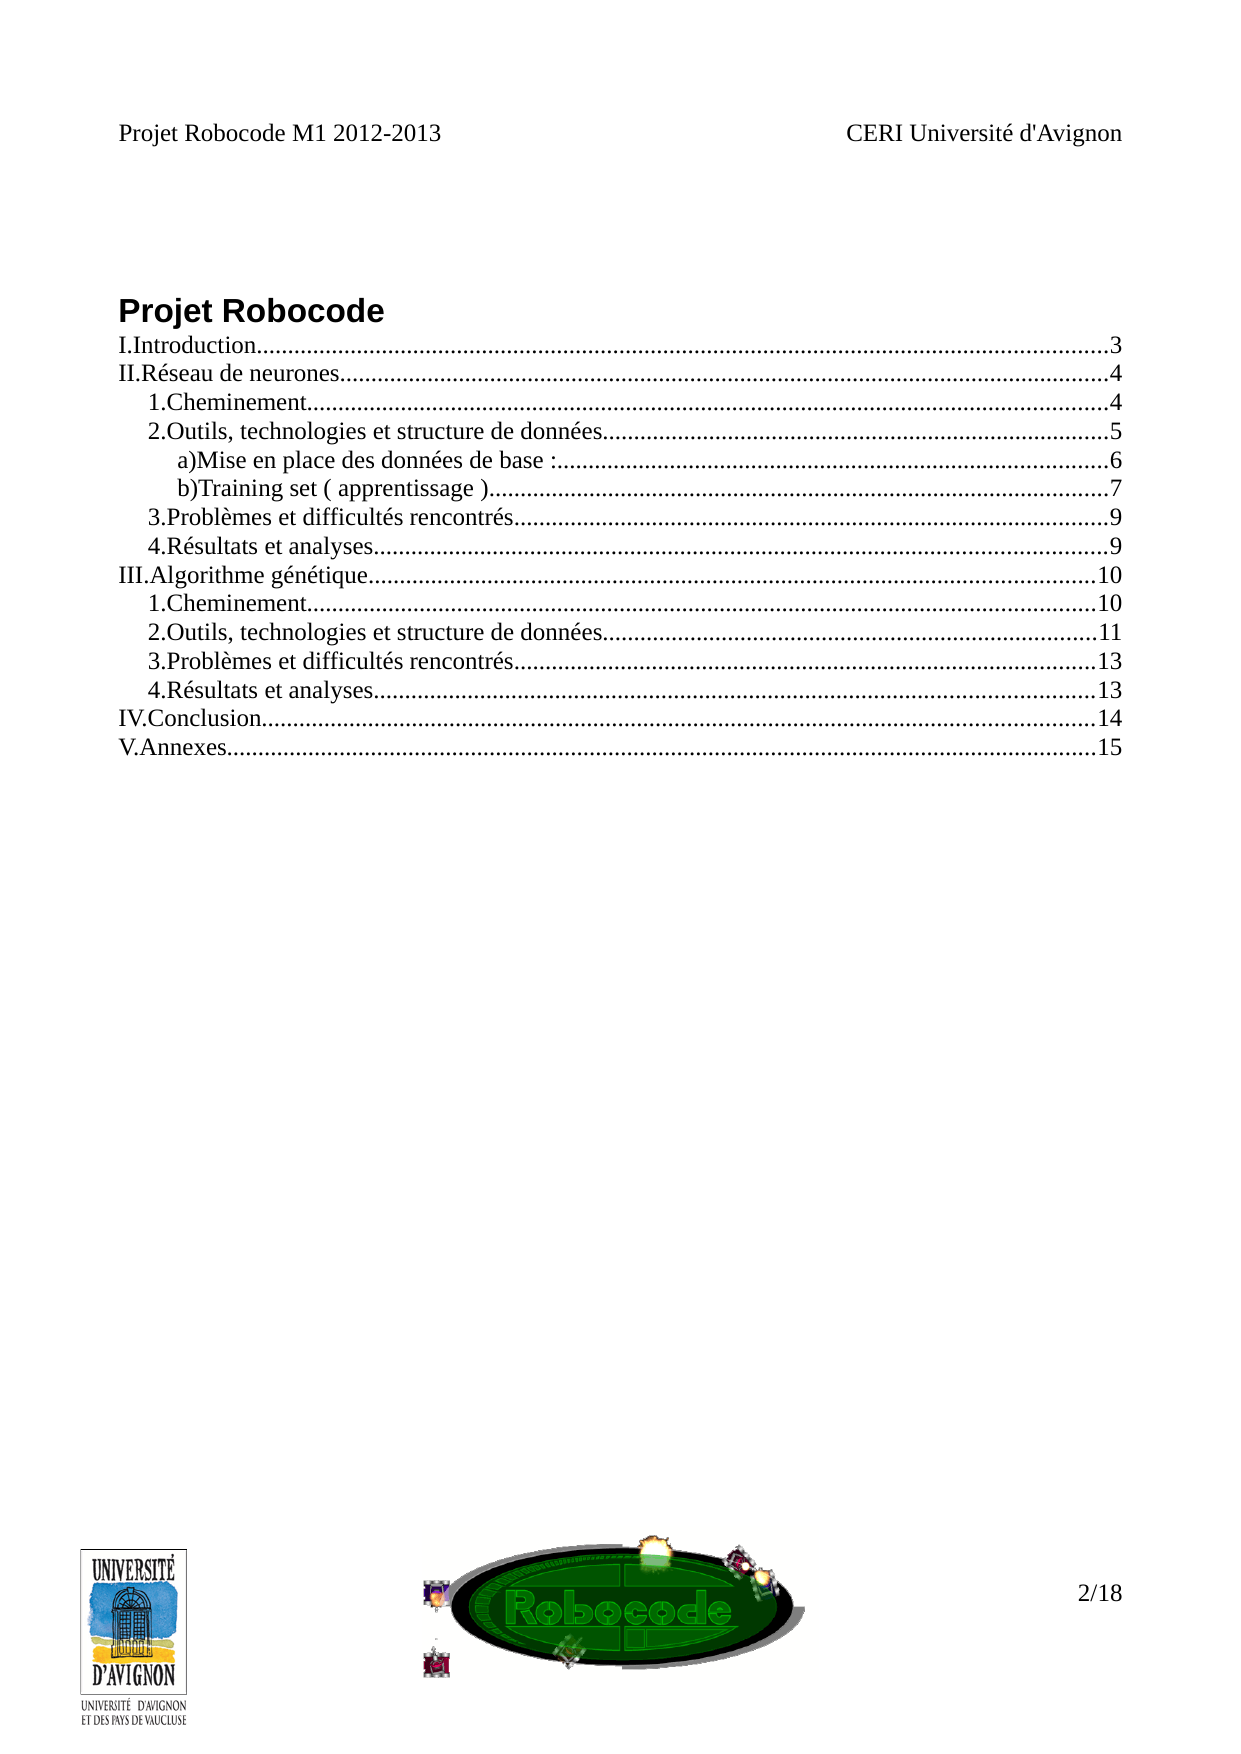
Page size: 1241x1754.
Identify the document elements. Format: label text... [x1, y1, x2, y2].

text 4.Résultats et analyses 13 [148, 675, 1122, 703]
text III.Algorithme génétique 10 [118, 560, 1122, 588]
text II.Réseau de neurones 4 [118, 358, 1122, 387]
text a)Mise en place des données de base : 6 [177, 445, 1122, 473]
text 4.Résultats et analyses 9 [148, 531, 1122, 560]
text b)Training set ( apprentissage ) 7 [177, 473, 1122, 502]
text 3.Problèmes et difficultés rencontrés 13 [148, 646, 1122, 675]
text IV.Conclusion 14 [118, 703, 1122, 732]
picture [421, 1526, 819, 1680]
text 1.Cheminement 10 [148, 588, 1122, 617]
text 1.Cheminement 4 [148, 387, 1122, 416]
text 2.Outils, technologies et structure de données 5 [148, 416, 1122, 445]
text I.Introduction 3 [118, 330, 1122, 358]
subtitle Projet Robocode [118, 291, 1122, 330]
text V.Annexes 15 [118, 732, 1122, 761]
text 3.Problèmes et difficultés rencontrés 9 [148, 502, 1122, 531]
picture [80, 1549, 187, 1736]
text 2.Outils, technologies et structure de données 11 [148, 617, 1122, 646]
